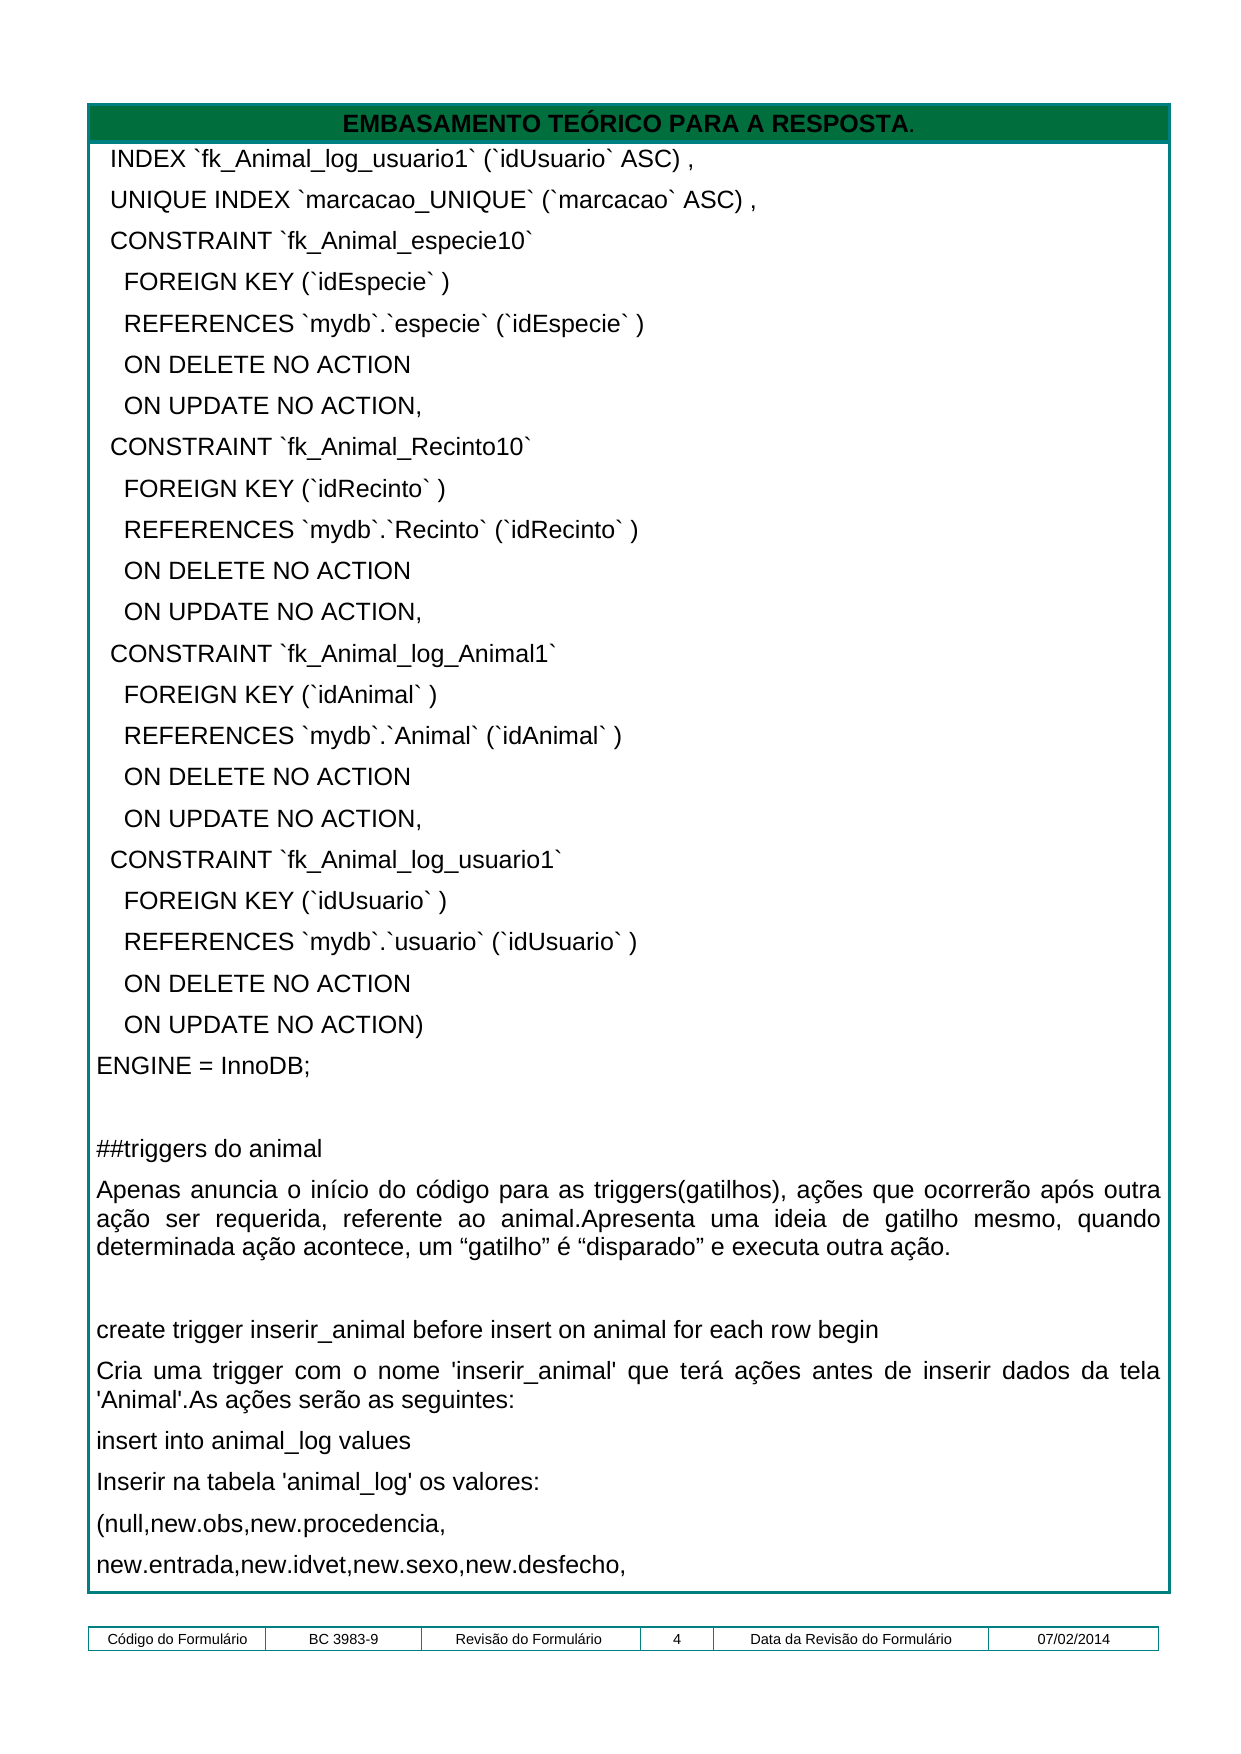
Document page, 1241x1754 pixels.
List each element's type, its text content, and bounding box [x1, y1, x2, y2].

table_cell O projeto será realizado em prol da Fundação Ecológica e Zoobotânica de Brusque-SC, também conhecida como Parque Ecológico, Zoobotânico Padre Raulino Reitz ou apenas como Zoobotânico, foi inaugurado no dia 19 de setembro de 1992. No início a fundação contava apenas com 39 recintos, em sua maior parte aves, e com uma área de 120Km² em meio a mata nativa. Em 2009 a fundação obteve uma autorização para poder manejar 64 espécies diferentes de animais. Atualmente expõe 150 animais de 64 espécies entre répteis, aves e mamíferos, nativos da região, assim como espécies exóticas. Anualmente a fundação atende em média 40.000 alunos da região, gerando educação informal, visando a consciência ambiental. Fonte:http://www.radiocidadeam.com.br/noticias/novidades-no-zoobotanico-em-setembro.html, Acesso em: 27/03/2014 Mesmo com essa magnitude, a fundação não possui nenhum tipo de software(programa de computador) para auxiliar em seu plano de manejo, e essa foi a motivação para o desenvolvimento do projeto. O primeiro passo que deve ser dado em um projeto de software é a elicitação, pois, como diz Aramos,2009 “Cabe à elicitação a tarefa de identificar os fatos que compõem os requisitos do Sistema, de forma a prover o mais correto e mais completo entendimento do que é demandado daquele software”.Ou seja,é o pontapé inicial. A partir da fase de elicitação é que será definido o que terá que ser desenvolvido para suprir as necessidades do cliente, sem ela é muito difícil produzir um software que atenda as necessidades do cliente. Existem várias técnicas de fazer a elicitação de um projeto, tais como: Entrevista, Leitura de documentos, questionários, análise de protocolos, entre outras. A técnica escolhida para extrair dados do cliente, ou seja, do parque Zoobotânico foi a pesquisa in loco. Nessa técnica o analista vai até o local onde será implantado o software a fim de entender como funciona o negócio, identificando os problemas existentes. Para auxiliar na análise de requisitos foram utilizados dois diagramas da UML, o diagrama de caso de uso e o diagrama de classe. UML significa Unified Modeling Language ou linguagem de modelagem unificada. Ou seja, tem como objetivo estabelecer uma linguagem padrão(unificada) de modelagem de dados para que qualquer desenvolvedor, seja ele de qualquer linguagem, consiga visualizar e interpretar qualquer diagrama UML e assim entender o projeto. A modelagem de dados feita pelos diagramas UML é essencial para se fazer uma elicitação de qualidade e garantir o entendimento de todos os participantes do projeto, como afirma Rosa, 2014: “Modelagem de software é a atividade de construir modelos que expliquem as características ou o comportamento de um software ou de um sistema de software. Na construção do software os modelos podem ser usados na identificação das características e funcionalidades que o software deverá prover (análise de requisitos), e no planejamento de sua construção. Frequentemente a modelagem de software usa algum tipo de notação gráfica e são apoiados pelo uso de ferramentas”. Os diagramas UML são recursos muito utilizados em processos de desenvolvimento de software tradicionais, como o RUP(Rational Unified Process).O primeiro utilizado no projeto do Zoobotânico foi o diagrama de caso de uso. Esse diagrama descreve as funcionalidades de um programa narrando o que cada ator (usuário do sistema) poderá fazer no programa. Os atores são representados por bonecos e os casos de uso por elipses. Citação de d caso uso aqui A seguir está o diagrama de casos de uso que resume basicamente o funcionamento do software. Existirão três tipos de usuários com diferentes permissões: o Administrador, o veterinário e o Técnico. Conforme ilustrado abaixo, o administrador está no topo da hierarquia, portanto assume todas as funções dos demais usuários além de poder executar as funções restritas a ele, que no caso são voltadas ao gerenciamento dos demais usuários, recintos e exclusão de informações. O administrador será o único que poderá cadastrar e editar recintos, cadastrar e editar outros usuários como também tem a permissão de excluir um animal e uma espécie. Já o Veterinário pode fazer tudo o que um técnico(funcionário comum) pode fazer, distinguindo-se apenas pelo fato de que ele pode editar o histórico clínico de um animal. Resta ao técnico efetuar o cadastro e edição de espécies e animais, buscar(listar) animais, espécies, recintos e histórico veterinário. Fonte: Elaborado pelos autores. O segundo diagrama utilizado foi o diagrama de classes. Esse diagrama tem como principal objetivo fazer a especificação de um sistema orientado a objetos, sendo assim um dos mais utilizados na UML.Ele descreve da forma mais aproximada a estrutura do código de um programa, mostrando o conjunto de classes com seus atributos e métodos e o relacionamento entre as classes. Para entendê-lo melhor, deve-se ter uma noção de programação orientada a objetos(POO), que consiste em tentar assimilar os objetos do mundo real com o mundo digital. Na POO utiliza-se classes, que definem os atributos e métodos dos objetos. Por exemplo, existe uma classe Cachorro que possuí atributos como cor do pelo e cor dos olhos, como também métodos(ações) de latir e andar. Então cria-se um objeto com o nome de Rex e diz-se que Rex é do tipo Cachorro, a partir desse momento Rex(objeto) passa a ser uma instância da classe(Cachorro). Além disso, outras características da POO são a reutilização de código e a questão da organização dividindo o código em classes. Para auxiliar na programação orientada a objetos criou-se o seguinte diagrama de classes: Fonte: Elaborado pelos autores. Cada item esta representado por números em vermelho na imagem. Item 1-Animal: Nome da classe. Item 2-São os atributos que a classe 'Animal' ira possuir; '-' significa que é privada e não pode ser visualizado dentro da classe animal, seguido do nome do atributo e então o tipo de dado que ele receberá, podendo ser 'string' que são textos, 'char' apenas um caractere, 'DATE' uma data, 'INT' números inteiros e 'BLOB' qualquer tipo de dado. Item 3-São as funções da classe; '+' significa que a função é publica e pode ser chamada em qualquer outra parte do projeto, após isso vem o nome da função. 'Void' significa que a função não retorna valor binário, apenas executa a ação. Item 4- Relacionamento entre duas classes, no caso 'Animal' e 'Espécie'. O número um e a letra 'n' determinam que a classe 'Animal' esta ligada a uma única 'Espécie', já a classe 'Espécie' esta ligadas a tantos Animais quão necessário. Item 5- Relacionamento entre as classes 'Animal' e 'Recinto'. Um recinto pode conter vários animais, mas um animal só pode estar em um recinto. Item 6- Faz uma conexão entre as classes 'Animal' e 'infoVeterinario' com 'Observação' e 'Usuário'. Tal ligação faz com que um animal tenha ligação com apenar um 'infoVeterinario' mas com tantas observações quão o necessário, e também que cada uma dessas observações tenha apenas um usuário responsável por ela. Logo após a fase de elicitação, pode-se verificar a viabilidade do projeto e o desenvolvimento começa a ser planejado. Foi realizada uma pesquisa de campo no parque Zoobotânico a fim de identificar a real necessidade do mesmo. Dessa forma foi descoberto que a sua carência estava no plano de manejo dos animais, segundo o próprio gerente da fundação, Rodrigo De Souza. O plano de manejo é um documento que toda UC (Unidade de Conservação) deve ter, em no máximo 5 anos após a sua fundação, e deve ser elaborado os objetivos gerais pelas quais ela foi criada. Deve ser elaborado por meio de estudos de várias áreas como do meio físico, biológico e social. Ele estabelece as normas e restrições de ações e uso dos recursos naturais da UC. Muitas vezes determina o zoneamento, caracterizando cada uma de suas áreas e sua finalidade. Nesse caso, o plano de manejo será focado na área biológica, ou seja, como o animal deve ser manuseado. Outro objetivo da pesquisa de campo foi levantar os requisitos para a construção do software. Conversando com os stakeholders do projeto foi observado que, no programa será possível cadastrar um animal e guardar informações importantes para o seu controle, como nome popular, nome científico, espécie, família, origem do animal, número de identificação, necessidades especiais, recinto(jaula) em que o animal se encontra. Assim como um histórico onde será registrado o comportamento do animal, útil para o seu manejo, como por exemplo se o animal não se alimentou será registrado, para que o veterinário possa ter o controle do animal. Também poderá ser cadastrado o funcionário que utilizará o programa sendo que suas permissões dependerão da sua função, e ainda os recintos do Zoobotânico, onde dever ser cadastrados os animais que estão nele, dados da planta e a norma IN169. Quando chega a parte do desenvolvimento precisa-se decidir quais das diversas tecnologias disponíveis atualmente que serão usadas, muitas delas utilizam padrões estabelecidos pela W3C. O W3C(World Wide Web, do inglês Rede Mundial de Computadores) é uma organização mundial que conta com uma equipe em tempo integral e o publico, desenvolvedores, para desenvolverem padrões para a internet. O líder da organização é Tim Berners-Lee (inventor da internet) e Jeffrey Jaffe. Segundo o próprio W3C: “O W3C desenvolve especificações técnicas e orientações através de um processo projetado para maximizar a consenso sobre as recomendações, garantindo qualidades técnicas e editoriais, além de transparentemente alcançar apoio da comunidade de desenvolvedores, do consórcio e do público em geral. “ Na construção do Software é preciso se comunicar com o computador dando utilidade a todos esses dados, para isso é necessário utilizar uma linguagem de programação, que nada mais é um conjunto de código que o computador interpreta e executa uma determinada ação, ou seja,é a forma de interagir com o computador, e assim como na vida real, exitem vários idiomas, cada um com suas próprias características, entretanto todos possuem o mesmo objetivo, a comunicação. Dentre as linguagens de programação que serão utilizadas estão: HTML PHP Javascript CSS HTML5 HTML5(Hypertext Markup Language 5, do inglês linguagem de marcação de hipertexto 5) é a quinta verão da linguagem HTML O grupo W3C define 3 pilares para a internet, um deles é uma linguagem de hipertexto para facilitar a navegação entre fonte de informação, atualmente o HTML5 é essa linguagem. Os hipertextos são um conjunto de arquivos interligados entre si formando uma grande rede de informação. Diferente de um texto normal, como de um livro, em que os assuntos ficam interligados seguidamente, no hipertexto os assuntos são conectados de forma imprecisa, dessa forma a troca de dados fica mais dinâmica. PHP e APACHE PHP(Hypertext Preprocessor do inglês, hipertexto preprocessado) criado por Rasmus Lerdorf em 1995, é uma linguagem script executada por um servidor. Diferente do JavaScript o PHP é utilizado geralmente para programação ao lado do servidor. Além disso o PHP pode ser trabalhado tanto em programação orientada a objeto, como em programação estrutural ou até mesmo em uma mistura dos dois. E não está limitado apenas a gerar apenas HTML, com o PHP também é possível gerar imagens, PDF e animações em Flash. Sua principal vantagem está na enorme lista de banco de dados com o qual o PHP tem suporte, como por exemplo MySQL, SQLite, Oracle, etc. O servidor utilizado será o APACHE, que é de longe o servidor mais utilizado no mundo, diversas pesquisas já compravam isso, como a feita em 2009 pela Netcraft, segundo ela mais de 65% de todos os sites rodavam no servidor APACHE. O APACHE após receber um código em PHP executa um interpretador de PHP que processará todas as informações, como acesso ao banco de dados ou a outros arquivos e então retornar o código em HTML correspondente para apresentar a página descrita em PHP para o APACHE que então ira enviar para o navegador o código HTML pronto para então o navegador poder executá-lo em gerar a página. Para utilizar o APACHE será instalado o XAMPP, rodando em sistema Windows, ou LAMP rodando em sistema Linux, com os principais servidores de código aberto do mercado, como o APACHE para PHP e MySQL para banco de dados. Sua interfase é muito simples, porém pratica e rápida e sem necessidade de se instalar, apenas deve ser descompactado e está pronto para ser usado. JavaScript JavaScrip é uma linguagem dinâmica e orientada a objeto criado por Brendan Eich em 1995 como uma linguagem script client-side(do inglês, script ao lado do cliente). As linguagens script tem como finalidade de ser executada no interior de programas ou outra linguagem. No caso do JavaScript é o navegador responsável por executá-lo realizando interações com o usuário, podendo trocar a cor de certos campos, ou até mesmo realizar certa função do software, após certa ação do usuário. Pode ser escrito junto ao HTML diferenciando por meio das tags “<script>” para iniciar o código em JavaScript e “<\script>” para finalizá-lo. CSS A parte visual do software será desenvolvida em CSS(Cascading Style Sheets, em do inglês Folha de estilo em cascata) uma linguagem que facilita o desenvolvedor gráfico da aplicação por permitir ser escrita tanto em um arquivo a parte dos demais e ser apenas referenciado neles, como pode ser escrito no início de cada arquivo e cada um com um CSS diferente, ainda pode ser feito sempre que criar um elemento na página, ou então utilizando todas as 3 formas. Segundo Pedro Rogério(2007) para futuras manutenções e projetos em camadas é aconselhável que o CSS seja utilizado apenas em arquivos externos. Utilizando CSS é possível trocar atributos como a cor de um determinado elemento, ou grupo de elemento, assim como trocar o tamanho, forma, estilo da letra, etc.Também é possível alterar os atributos sobre certa circunstância como o mouse parado em cima do elemento ou segurando o botão esquerdo do mouse em cima do elemento. Para trabalhar com todas essas tecnologias existem certos padrões de projeto feitos para auxiliar os programadores e o escolhido para esse projeto foi o MVC.O padrão de programação MVC(Modelo Visão e Controle) divide a programação do software em 3 partes, o modelo, a visão e o controle. A visão é a parte que interage com o usuário, recebe informações do usuário e fornece-as para o controlador, que executa a parte lógica do projeto a partir das informações vindas da visão e do modelo, sempre seguindo o plano de negócio da empresa. O modelo é a ponte entre o controle e aplicações externas, como o banco de dados. Por exemplo. O usuário tenta efetuar o login. Após preencher um campo com o e-mail e outro com a senha ele clica em um botão escrito 'Entrar', toda essa parte está na visão tanto os campos como o design da tela. Após clicar no botão 'Entrar', o e-mail como senha e até mesmo o clicar do botão são enviados para o controlador que ira utilizar esses dados para executar uma determinada função e requisitar ao modelo uma determinada ação que ira retornar outros dados para o controle, este ira definir se o login é valido ou não e informar para a visão se o usuário pode ou não ter acesso ao projeto, caso tenha transferi-lo para outra parte da aplicação ou informá-lo que o e-mail ou senha estão inválidos.Ela é aconselhável por facilitar a manutenção, o teste, a atualização do sistema e o desenvolvimento paralelo de qualquer umas das 3 partes. Porém, se os programadores tivessem que construir tudo do zero o trabalho não renderia nada, é por isso que um dos principais focos da programação orientada a objeto é o reúso de códigos. Portanto, são utilizadas diversas Frameworks para poupar a reprogramação de coisas simples e que se repetem com facilidade entre os projetos. As frameworks são códigos já feitos para solucionar um grupo de requisitos de diversos softwares diferentes. Mas não só resolver, as frameworks também padronizam o projeto, dizendo qual a forma apropriada para aquela situação. Como a linguagem de programação escolhida foi o PHP e foi decidido trabalhar com MVC, um framework que se encaixa perfeitamente no projeto é o Codeigniter pois ele é feito especialmente para desenvolvimento em PHP e oferece uma ótima contribuição para se trabalhar no padrão MVC. O Codeigniter tem como objetivo possibilitar que o programador produza mais rapidamente e possa focar na parte criativa do projeto, uma vez que seja necessário um número menor de linhas para realizar certas tarefas pelo motivo de que o framework já pré codifique determinadas funções comuns entre vários softwares.Esse framework agrupa um conjunto de bibliotecas para tarefas comuns necessárias e padroniza uma estrutura lógica para acesso a estas bibliotecas. Segundo Teixeira, 2013, o Codeigniter é “Considerado um toolkit, ou seja, uma caixa de ferramentas cujo objetivo é nos permitir desenvolver aplicações muito mais rápido do que poderíamos fazer sem a utilização de um framework.” Para facilitar e agilizar a programação, foi decidido utilizar uma IDE(Ambiente de desenvolvimento integrado).Como explica Santos(2014, Pg.04) “O IDE é um programa de computador, geralmente utilizado para aumentar a produtividade dos desenvolvedores de software, bem como a qualidade desses produtos. Podem auxiliar, através de ferramentas e características, na redução de erros e na aplicação de técnicas...” O IDE escolhido foi o NetBeans devido à familiaridade dos programadores com o software.O NetBeans é um IDE gratuito e de código aberto.Segundo o site do mesmo: “O NetBeans IDE é um ambiente de desenvolvimento - uma ferramenta para programadores, que permite escrever, compilar, depurar e instalar programas. O IDE é completamente escrito em Java, mas pode suportar qualquer linguagem de programação. Existe também um grande número de módulos para estender as funcionalidades do IDE NetBeans. O NetBeans IDE é um produto livre, sem restrições à sua forma de utilização. ” O principal motivo para utilizar o Netbeans para o projeto está na constante atualização de seu sistema e pela padronização oferecida, como comentado no site do mesmo: “Com seu Editor Java em constante aprimoramento, muitas funcionalidades avançadas e uma extensa linha de ferramentas, modelos e exemplos, o NetBeans IDE define o padrão de desenvolvimento com suas tecnologias inovadoras. ” Ainda pelo site do NetBeans é possível ter uma noção melhor da real utilização prática desse IDE e da possibilidade de adaptá-lo: “Um IDE é muito mais que um editor de texto. O Editor do NetBeans recua linhas, associa palavras e colchetes e realça códigos-fonte sintática e semanticamente. Ele também fornece modelos de código, dicas de codificação e ferramentas de refatoração. O editor suporta várias linguagens, incluindo Java, C/C++, XML, HTML, PHP, Groovy, Javadoc, JavaScript e JSP. Como o editor é extensível, você pode adicionar suporte para muitas outras linguagens. ” Além de tudo já citado acima, o NetBeans ainda ajuda na organização do código fonte, de forma que para futuras alterações no código figuem mais simples e rápidas. Bem, como o software funciona basicamente como um repositório de dados sobre os animais, a informação será armazenada em um banco de dados.Segundo Marcelo Abib Cardoso,2009, “Banco de dados é um sistema de armazenamento de dados, ou seja, um conjunto de registros que tem como objetivo organizar e guardar as informações.” O Banco de dados que será utilizado no projeto é o SGBD(sistema de gerenciamento de banco de dados)MySQL, que se intitula o banco de dados de código aberto mais popular do mundo. O My SQL foi criado na Suécia por suecos e um finlandês: David Axmark, Allan Larsson e Michael Montty Widenus, mais tarde foi comprado pela empresa de tecnologia e informática Oracle, sua atual proprietária.Ele utiliza a linguagem SQL(Structure Query Language – Linguagem de Consulta Estruturada).É o banco de dados mais utilizado do mundo, segundo o site do mesmo, utilizado até mesmo pela NASA(National Aeronautics and Space Administration- Administração Nacional da Aeronáutica e do Espaço),Google, Facebook, Banco Bradesco e muitos outros. Para auxiliar na utilização do My SQL será usado o programa My SQL Workbench, uma ferramenta gráfica que permite a visualização, criação e gerenciamento de bancos de dados em forma de tabelas, ou em apenas códigos escritos, caso o desenvolvedor preferir. O My SQL Workbench é o sucessor de DBDesigner 4 e é feito especialmente para trabalhar com o banco de dados My SQL, ambos foram desenvolvidos pela mesma empresa. A definição mais comum para CRUD é: Termo para designar as quatro operações básicas de banco de dados, Creat, Read, Update e Delete, do inglês respectivamente, criar, ler, editar e deletar (Souza, 2013). Na matemática não é possível calcular algo sem usar pelo menos umas das quatro operações básicas, nos bancos de dados não é diferente, sem o CRUD não é possível fazer nada. A matemática não existe sem suas quatro operações, os bancos de dados também não. O texto a seguir são os códigos gerados pelo MySQL Workbench a partir das tabelas desenvolvidas em cima das pesquisas realizadas no Parque Zoobotânico de Brusque. Nesses códigos é possível ver a utilização de quase todas as operações do CRUD, que no MySQL são escritas, respectivamente, como 'INSERT', 'SELECT', 'UPTADE' e 'DELETE'. -- ----------------------------------------------------- -- Table `mydb`.`Animal` -- ----------------------------------------------------- Apenas anuncia o inicio do código para crianção da tabela 'Animal' DROP TABLE IF EXISTS `mydb`.`Animal` ; Caso já exista uma tabela com o nome 'Animal' no banco 'mydb'esse código ira apagá-la. CREATE TABLE IF NOT EXISTS `mydb`.`Animal` ( Cria uma tabela com o nome 'Animal', no banco 'mydb', com os seguintes campos... `idAnimal` INT NOT NULL COMMENT 'Tabela para cadastrar os animais do Zoo.\nNesse campo é salvo o Numero dele no Zoo.' , Campo 'idAnimal' que é um INT, ou seja, um número inteiro, NOT NULL, que não pode ser deixado em branco. Possui uma descrição para explicar sua utilidade: “Tabela para cadastrar os animais do Zoo. Nesse campo é salvo o número dele no Zoo.” A vírgula diz que logo em seguida vira outro campo da tabela. `Obs` TEXT NULL COMMENT 'Descreve as necessidades especiais do animal' , Obs do tipo TEXT, ou seja um texto, NULL, que pode ser deixado em branco. Descrição: “Descreve as necessidades especiais do animal”. `procedencia` VARCHAR(45) NOT NULL COMMENT 'Descreve de onde o animal veio' , 'procedencia' do tipo VARCHAR(45), um texto com no máximo 45 caracteres, que não pode ser deixado em branco. Descrição: “Descreve de onde o animal veio”. `entrada` DATE NULL COMMENT 'Data em que o animal entrou no Zoo' , 'entrada' do tipo DATE, uma data, que pode ser deixado em branco. Descrição: “Data em que o animal entrou no Zoo”. `idvet` INT NULL COMMENT 'ID da ficha veterinaria' , 'idvet' um numero inteiro que pode ser deixado em branco. Descrição: “ID da ficha veterinária”. `Sexo` CHAR NULL COMMENT 'Sexo do animal\nAlgumas vezes nao se sabe o sexo do animal,nesse caso o valor é NULL' , 'Sexo' do tipo CHAR, apenas um caractere, que pode ser deixado em branco. Descrição: “Sexo do animal Algumas vezes não se sabe o sexo do animal, nesse caso o valor é NULL”. `desfecho` VARCHAR(45) NULL COMMENT 'Descreve como o animal saio do Zoo' , 'desfecho' um texto com no máximo 45 caracteres que pode ser deixado em branco. Descrição: “Descreve como o animal saio do Zoo”. `desfechoData` DATE NULL COMMENT 'Data que o animal saio do Zoo' , 'DesfechoData' uma data que pode ser deixada em branco. Descrição: “Data que o animal saio do Zoo”. `idEspecie` INT NOT NULL COMMENT 'ID da especie do animal' , 'idEspecie' um inteiro que não pode ser deixado em branco. Descrição: “ID da espécie do animal”. `imagem` BLOB NULL COMMENT 'Foto do animal' , 'imagem' do tipo BLOB, um campo que pode receber qualquer tipo de dado, que pode ser deixado em branco. Descrição: “Foto do animal”. `marcacao` VARCHAR(100) NOT NULL COMMENT 'Numero do animal do IBAMA' , 'marcaco' é um texto com no máximo 100 caracteres e que não pode ser deixado em branco. Descrição: “Número do animal do IBAMA”. `Apelido` VARCHAR(45) NULL COMMENT 'Como os funcionarios chamam o animal' , 'Apelido' um texto de no máximo 45 caracteres que pode ser deixado em branco. Descrição: “Como os funcionários chamam o animal”. `idRecinto` INT NOT NULL COMMENT 'ID do recinto onde o animal se encontra' , 'idRecinto' um número inteiro que não pode ser deixado em branco. Descrição: “ID do recinto onde o animal se encontra”. PRIMARY KEY (`idAnimal`) , Essa linha diz que o campo 'idAnimal' será a chave primária da tabela, ou seja, o campo principal que não poderá ser igual entre os animais registrados nela. Também será ela a chave de ligação caso outra tabela precise acessar algum outro dado do animal. INDEX `fk_Animal_especie1_idx` (`idEspecie` ASC) , Transforma o campo 'idEspecie' em uma chave estrangeira, ou seja, uma conexão com outra tabela. INDEX `fk_Animal_Recinto1_idx` (`idRecinto` ASC) , Transforma o campo 'idRecinto' em uma chave estrangeira'. UNIQUE INDEX `marcacao_UNIQUE` (`marcacao` ASC) , Determina que o campo 'marcacao' será único, e assim como a chave primária, existira apenas um animal com determinado número. CONSTRAINT `fk_Animal_especie1` FOREIGN KEY (`idEspecie` ) REFERENCES `mydb`.`especie` (`idEspecie` ) ON DELETE NO ACTION ON UPDATE NO ACTION, Determina a qual tabela será a conexão feita por meio do campo 'idEspecie', nesse caso a tabela será 'especie' e campo nela escolhido para fazer a conexão é de mesmo nome que o campo da tabela 'Animal'. Assim o campo de ligação entre a tabela 'Animal' e 'Especie' é 'idEspecie'. E diz que não haverá ação em caso de apagar ou alterar o dado do campo. CONSTRAINT `fk_Animal_Recinto1` FOREIGN KEY (`idRecinto` ) REFERENCES `mydb`.`Recinto` (`idRecinto` ) ON DELETE NO ACTION ON UPDATE NO ACTION) Determina que o campo 'idRecinto' será a conexão entre as tabelas 'Animal' e 'Recinto'. Não haverá ação no caso de apagar ou alterar o dado do campo. O “)” determina o término da criação da tabela. -- ----------------------------------------------------- -- Table `mydb`.`Animal_log` -- ----------------------------------------------------- Apenas anuncia o início do código para a tabela 'Animal_log' Será uma tabela para salvar os antigos dados da tabela 'Animal' após uma alteração. Possui alguns campos a mais da tabela 'Animal': 'idAnimal_log' para diferenciar uma alteração da outra; 'tipo' para dizer o tipo de alteração que ocorreu; 'data' para determinar a data da alteração; 'idUsuario' para saber quem fez a alteração. DROP TABLE IF EXISTS `mydb`.`Animal_log` ; CREATE TABLE IF NOT EXISTS `mydb`.`Animal_log` ( `idAnimal_log` INT NOT NULL AUTO_INCREMENT COMMENT 'Tabela para controlar o histórico de alterações na tabela \'Animal\'\n' , `Obs` TEXT NULL , `procedencia` VARCHAR(45) NOT NULL , `entrada` DATE NULL , `idvet` INT NULL , `Sexo` CHAR NULL , `desfecho` VARCHAR(45) NULL , `desfechoData` DATE NULL , `idEspecie` INT NOT NULL , `imagem` BLOB NULL , `marcacao` VARCHAR(100) NOT NULL , `Apelido` VARCHAR(45) NULL , `idRecinto` INT NOT NULL , `tipo` VARCHAR(45) NOT NULL COMMENT 'Tipo de ação que a tabela animal sofreu' , `data` DATETIME NOT NULL COMMENT 'Data da alteração' , `idAnimal` INT NULL COMMENT 'ID do animal que sofreu a ação' , `idUsuario` INT NULL COMMENT 'ID do usuario que fez a ação' , PRIMARY KEY (`idAnimal_log`) , INDEX `fk_Animal_especie1_idx` (`idEspecie` ASC) , INDEX `fk_Animal_Recinto1_idx` (`idRecinto` ASC) , INDEX `fk_Animal_log_Animal1` (`idAnimal` ASC) , INDEX `fk_Animal_log_usuario1` (`idUsuario` ASC) , UNIQUE INDEX `marcacao_UNIQUE` (`marcacao` ASC) , CONSTRAINT `fk_Animal_especie10` FOREIGN KEY (`idEspecie` ) REFERENCES `mydb`.`especie` (`idEspecie` ) ON DELETE NO ACTION ON UPDATE NO ACTION, CONSTRAINT `fk_Animal_Recinto10` FOREIGN KEY (`idRecinto` ) REFERENCES `mydb`.`Recinto` (`idRecinto` ) ON DELETE NO ACTION ON UPDATE NO ACTION, CONSTRAINT `fk_Animal_log_Animal1` FOREIGN KEY (`idAnimal` ) REFERENCES `mydb`.`Animal` (`idAnimal` ) ON DELETE NO ACTION ON UPDATE NO ACTION, CONSTRAINT `fk_Animal_log_usuario1` FOREIGN KEY (`idUsuario` ) REFERENCES `mydb`.`usuario` (`idUsuario` ) ON DELETE NO ACTION ON UPDATE NO ACTION) ENGINE = InnoDB; ##triggers do animal Apenas anuncia o início do código para as triggers(gatilhos), ações que ocorrerão após outra ação ser requerida, referente ao animal.Apresenta uma ideia de gatilho mesmo, quando determinada ação acontece, um “gatilho” é “disparado” e executa outra ação. create trigger inserir_animal before insert on animal for each row begin Cria uma trigger com o nome 'inserir_animal' que terá ações antes de inserir dados da tela 'Animal'.As ações serão as seguintes: insert into animal_log values Inserir na tabela 'animal_log' os valores: (null,new.obs,new.procedencia, new.entrada,new.idvet,new.sexo,new.desfecho, new.desfechodata,new.idespecie, new.imagem,new.marcacao, new.apelido,new.idrecinto, Preencher automaticamente o campo 'idAnimal_log'.Já os dados comuns entre os as 2 tabelas serão salvos na tabela 'Animal_log' antes de serem salvos na tabela 'Animal'. 'INSERT',now(),id,new.idAnimal); Os campos 'tipo','data', 'idUsuario' e 'idAnimal' receberão respectivamente os valores: 'INSERT', data atual, id do usuário e id do animal. Onde o id virá de uma procedure para inserir um animal. End&& Determina o fim das ações antes da ação requerida. ##Login Anuncia o inicio do código para procedure 'login', que visa facilitar o comando para login no desenvolvimento fora do MySQL Workbench. create procedure login (in sen varchar(45), log varchar(45)) Cria uma procedure chamada 'login' que possui as variaveis 'sen'(texto de no máximo 45 caracteres para a senha) e 'log'(texto de no máximo 45 caracteres para o login ou e-mail do usuario). Begin Inicia o código que será executado por trás da procedure. select tipo,idusuario from usuario where senha=md5(sen) and login=log; Seleciona o tipo e idUsuario da tabela 'usuario' onde o campo 'senha', já codificado, é igual a variável 'sen' e o campo 'login' é igual a variável 'log'. End&& Finaliza a procedure. call login (123, abc); Chama a procedure 'login' definindo os valores das variáveis 'sen' e 'login' respectivamente por '123' e 'abc'. A procedure irá procurar pelo usuário onde o campo 'senha' é 123(ambos codificados) e 'login' igual a 'abc'. [90, 144, 1168, 1591]
table_header EMBASAMENTO TEÓRICO PARA A RESPOSTA. [90, 106, 1168, 140]
